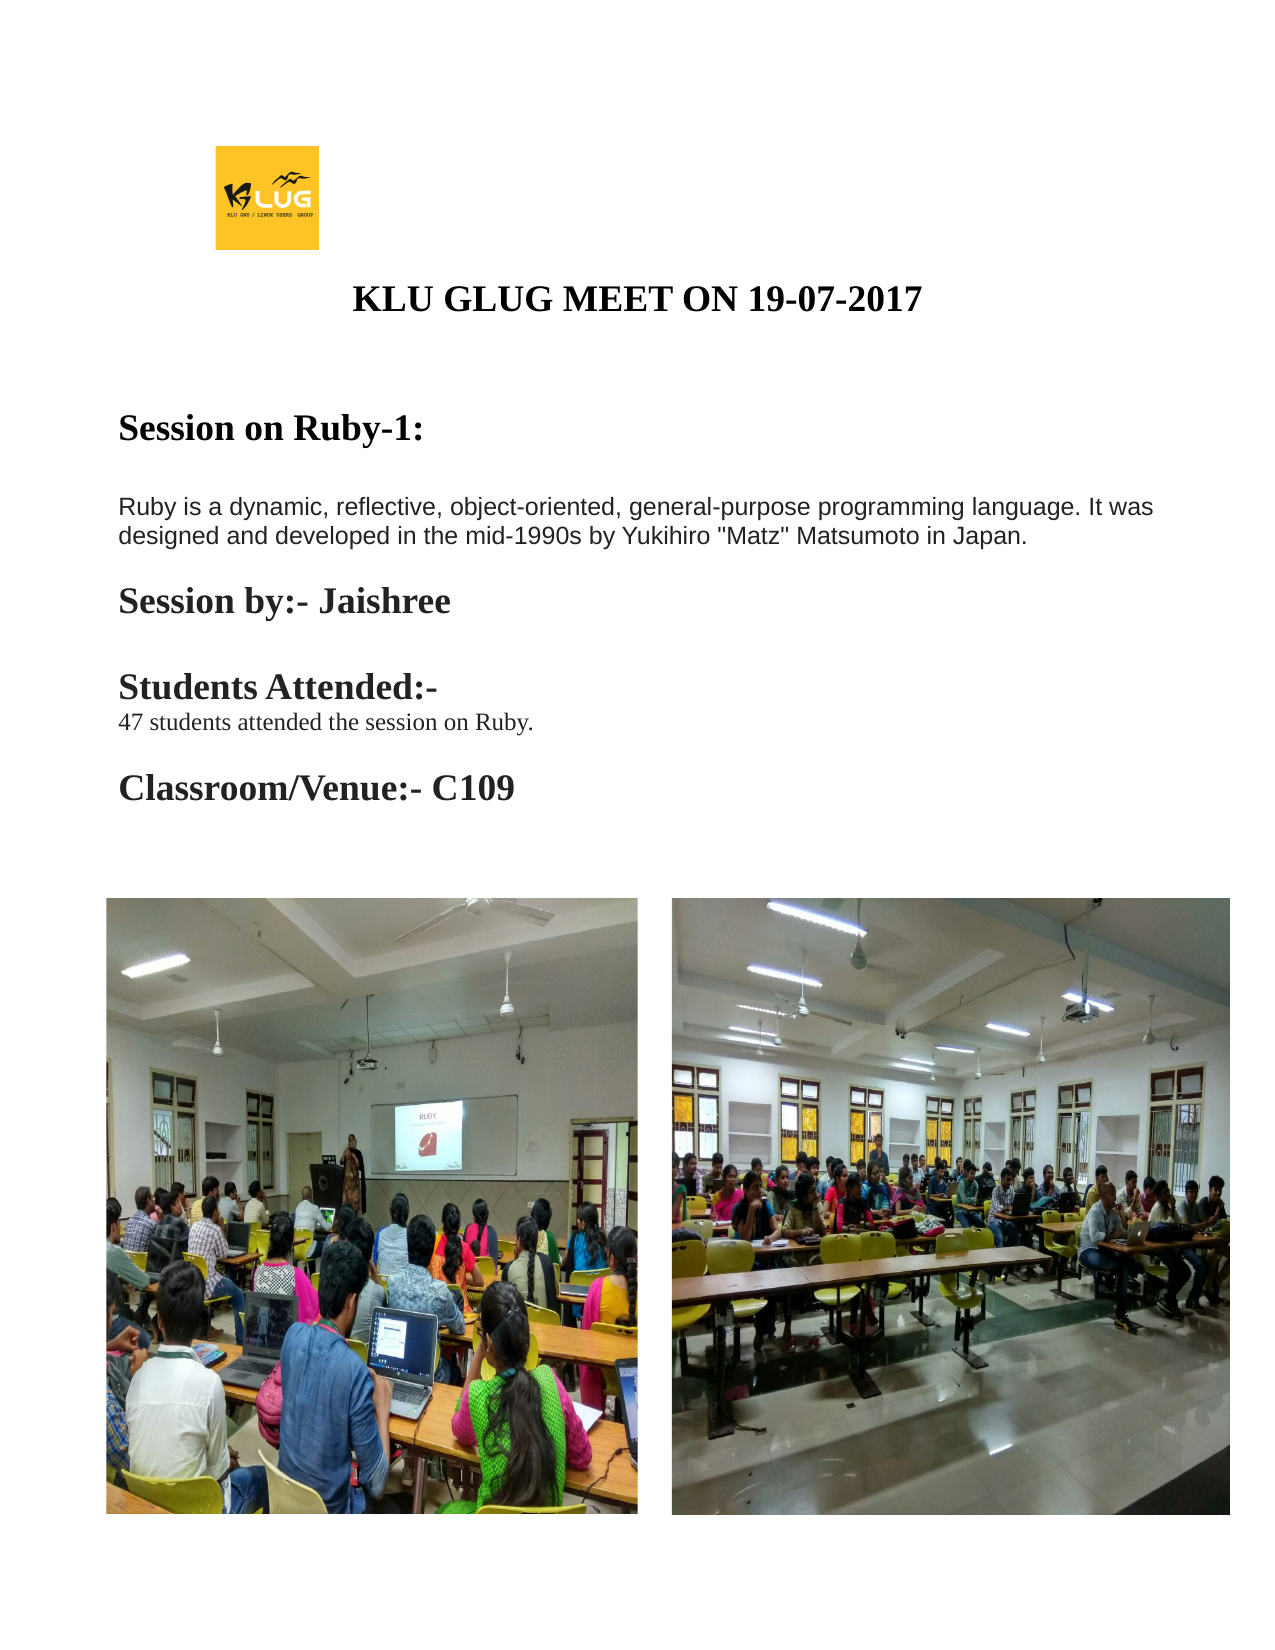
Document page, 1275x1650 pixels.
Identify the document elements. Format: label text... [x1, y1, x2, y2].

text Session on Ruby-1: [118, 406, 1157, 449]
picture [671, 898, 1230, 1515]
text Session by:- Jaishree [118, 578, 1157, 621]
text KLU GLUG MEET ON 19-07-2017 [118, 276, 1157, 319]
text 47 students attended the session on Ruby. [118, 707, 1157, 736]
picture [106, 898, 638, 1514]
picture [215, 146, 319, 250]
text Classroom/Venue:- C109 [118, 765, 1157, 808]
text Ruby is a dynamic, reflective, object-oriented, general-purpose programming language. It was designed and developed in the mid-1990s by Yukihiro "Matz" Matsumoto in Japan. [118, 492, 1157, 549]
text Students Attended:- [118, 664, 1157, 707]
